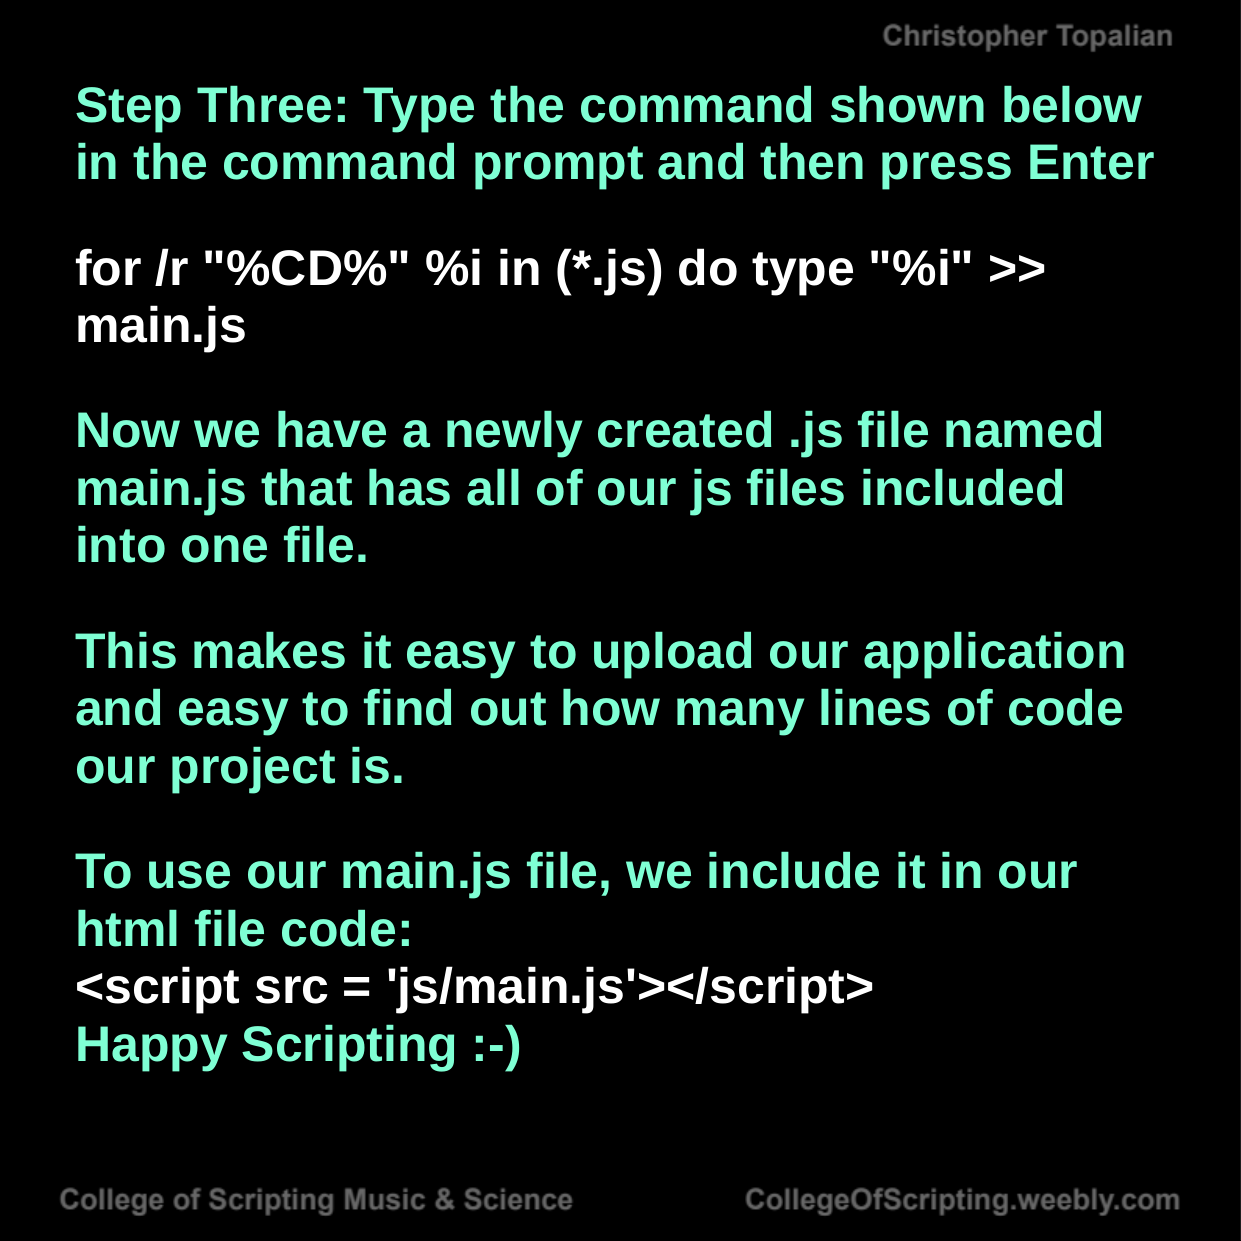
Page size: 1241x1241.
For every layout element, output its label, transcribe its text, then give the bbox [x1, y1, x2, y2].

text Now we have a newly created .js file named main.js that has all of our js files included into one file. [75, 401, 1166, 573]
text for /r "%CD%" %i in (*.js) do type "%i" >> main.js [75, 238, 1166, 353]
text To use our main.js file, we include it in our html file code: [75, 842, 1166, 957]
text <script src = 'js/main.js'></script> [75, 957, 1166, 1014]
text Step Three: Type the command shown below in the command prompt and then press Enter [75, 75, 1166, 190]
text Happy Scripting :-) [75, 1014, 1166, 1072]
text This makes it easy to upload our application and easy to find out how many lines of code our project is. [75, 621, 1166, 794]
